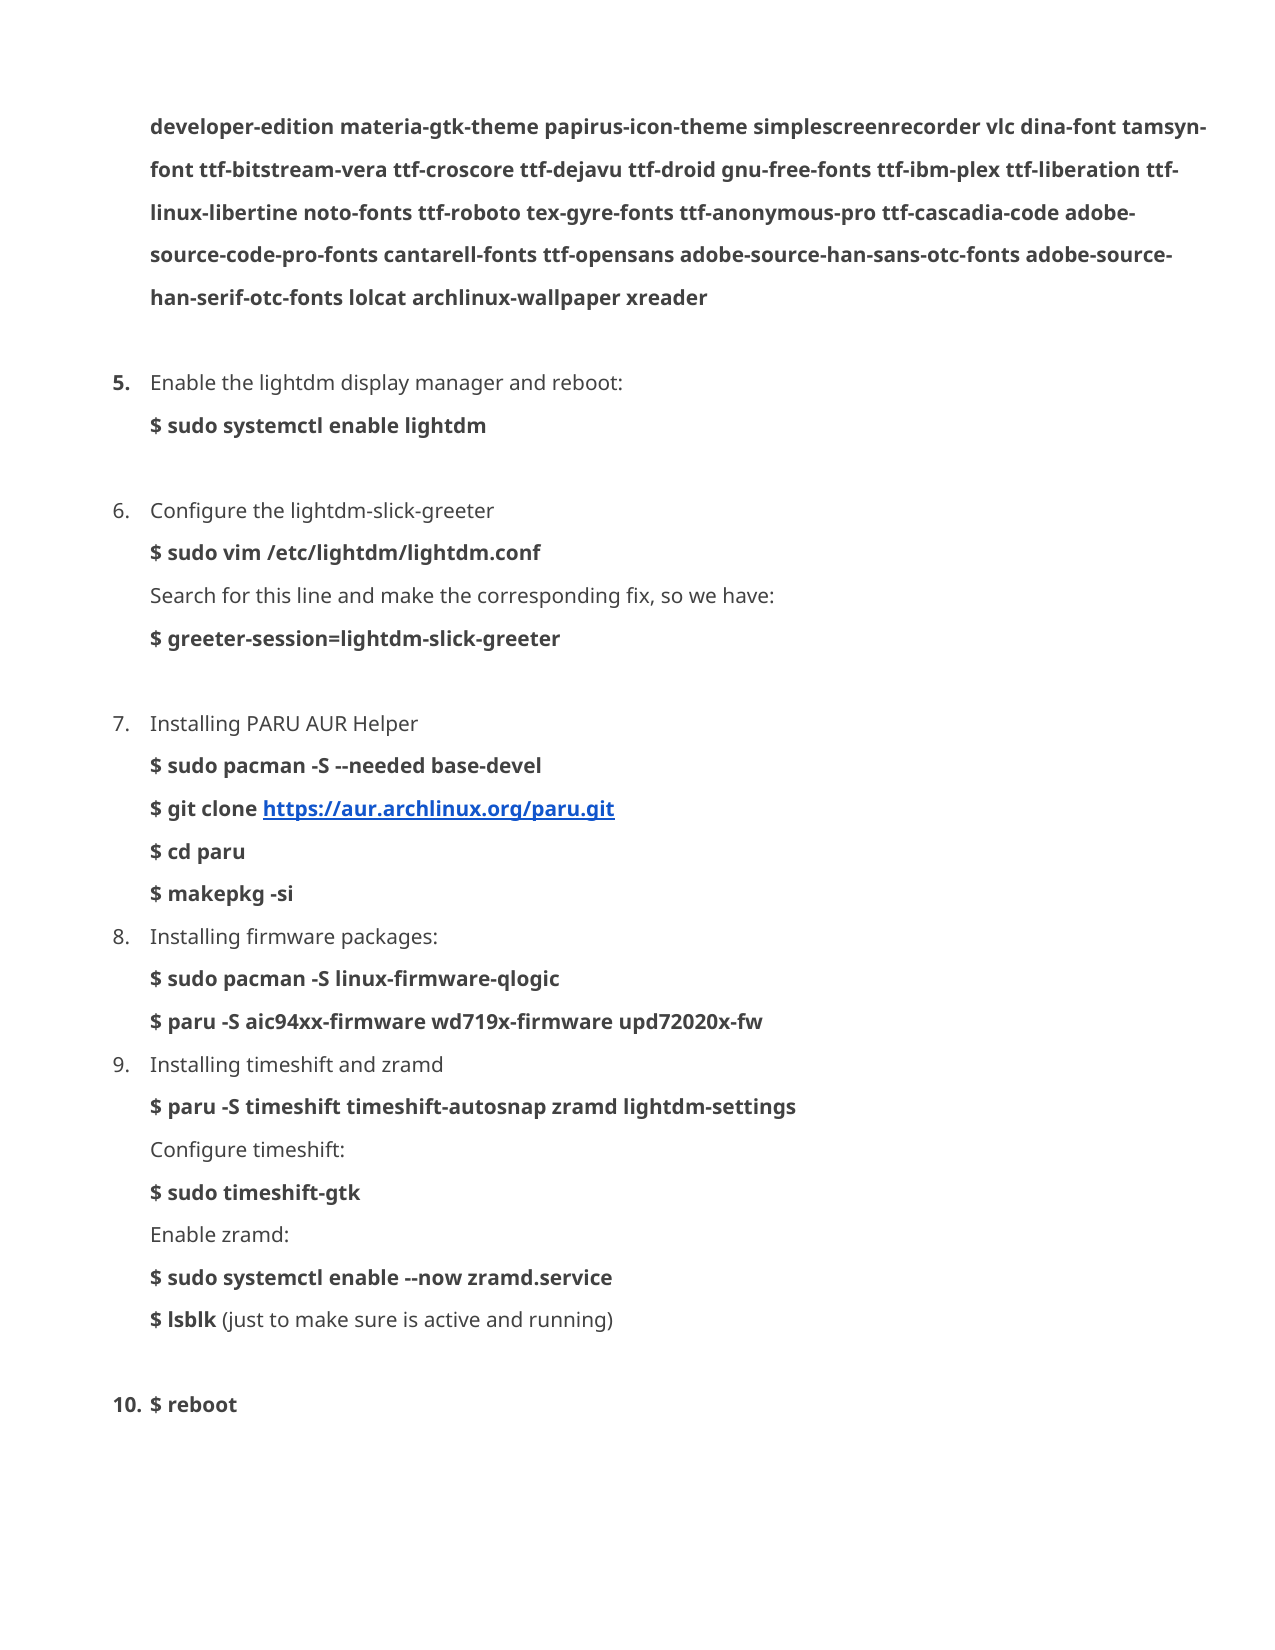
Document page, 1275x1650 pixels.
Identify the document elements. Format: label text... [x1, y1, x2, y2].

list Installing timeshift and zramd $ paru -S timeshift timeshift-autosnap zramd lightdm-settings Configure timeshift: $ sudo timeshift-gtk Enable zramd: $ sudo systemctl enable --now zramd.service $ lsblk (just to make sure is active and running) [112, 1050, 1209, 1376]
list Configure the lightdm-slick-greeter $ sudo vim /etc/lightdm/lightdm.conf Search for this line and make the corresponding fix, so we have: $ greeter-session=lightdm-slick-greeter [112, 496, 1209, 695]
list Installing firmware packages: $ sudo pacman -S linux-firmware-qlogic $ paru -S aic94xx-firmware wd719x-firmware upd72020x-fw [112, 922, 1209, 1036]
list Enable the lightdm display manager and reboot: $ sudo systemctl enable lightdm [112, 368, 1209, 482]
list Installing PARU AUR Helper $ sudo pacman -S --needed base-devel $ git clone https://aur.archlinux.org/paru.git $ cd paru $ makepkg -si [112, 709, 1209, 908]
list developer-edition materia-gtk-theme papirus-icon-theme simplescreenrecorder vlc dina-font tamsyn-font ttf-bitstream-vera ttf-croscore ttf-dejavu ttf-droid gnu-free-fonts ttf-ibm-plex ttf-liberation ttf-linux-libertine noto-fonts ttf-roboto tex-gyre-fonts ttf-anonymous-pro ttf-cascadia-code adobe-source-code-pro-fonts cantarell-fonts ttf-opensans adobe-source-han-sans-otc-fonts adobe-source-han-serif-otc-fonts lolcat archlinux-wallpaper xreader [112, 112, 1209, 354]
list $ reboot [112, 1391, 1209, 1462]
